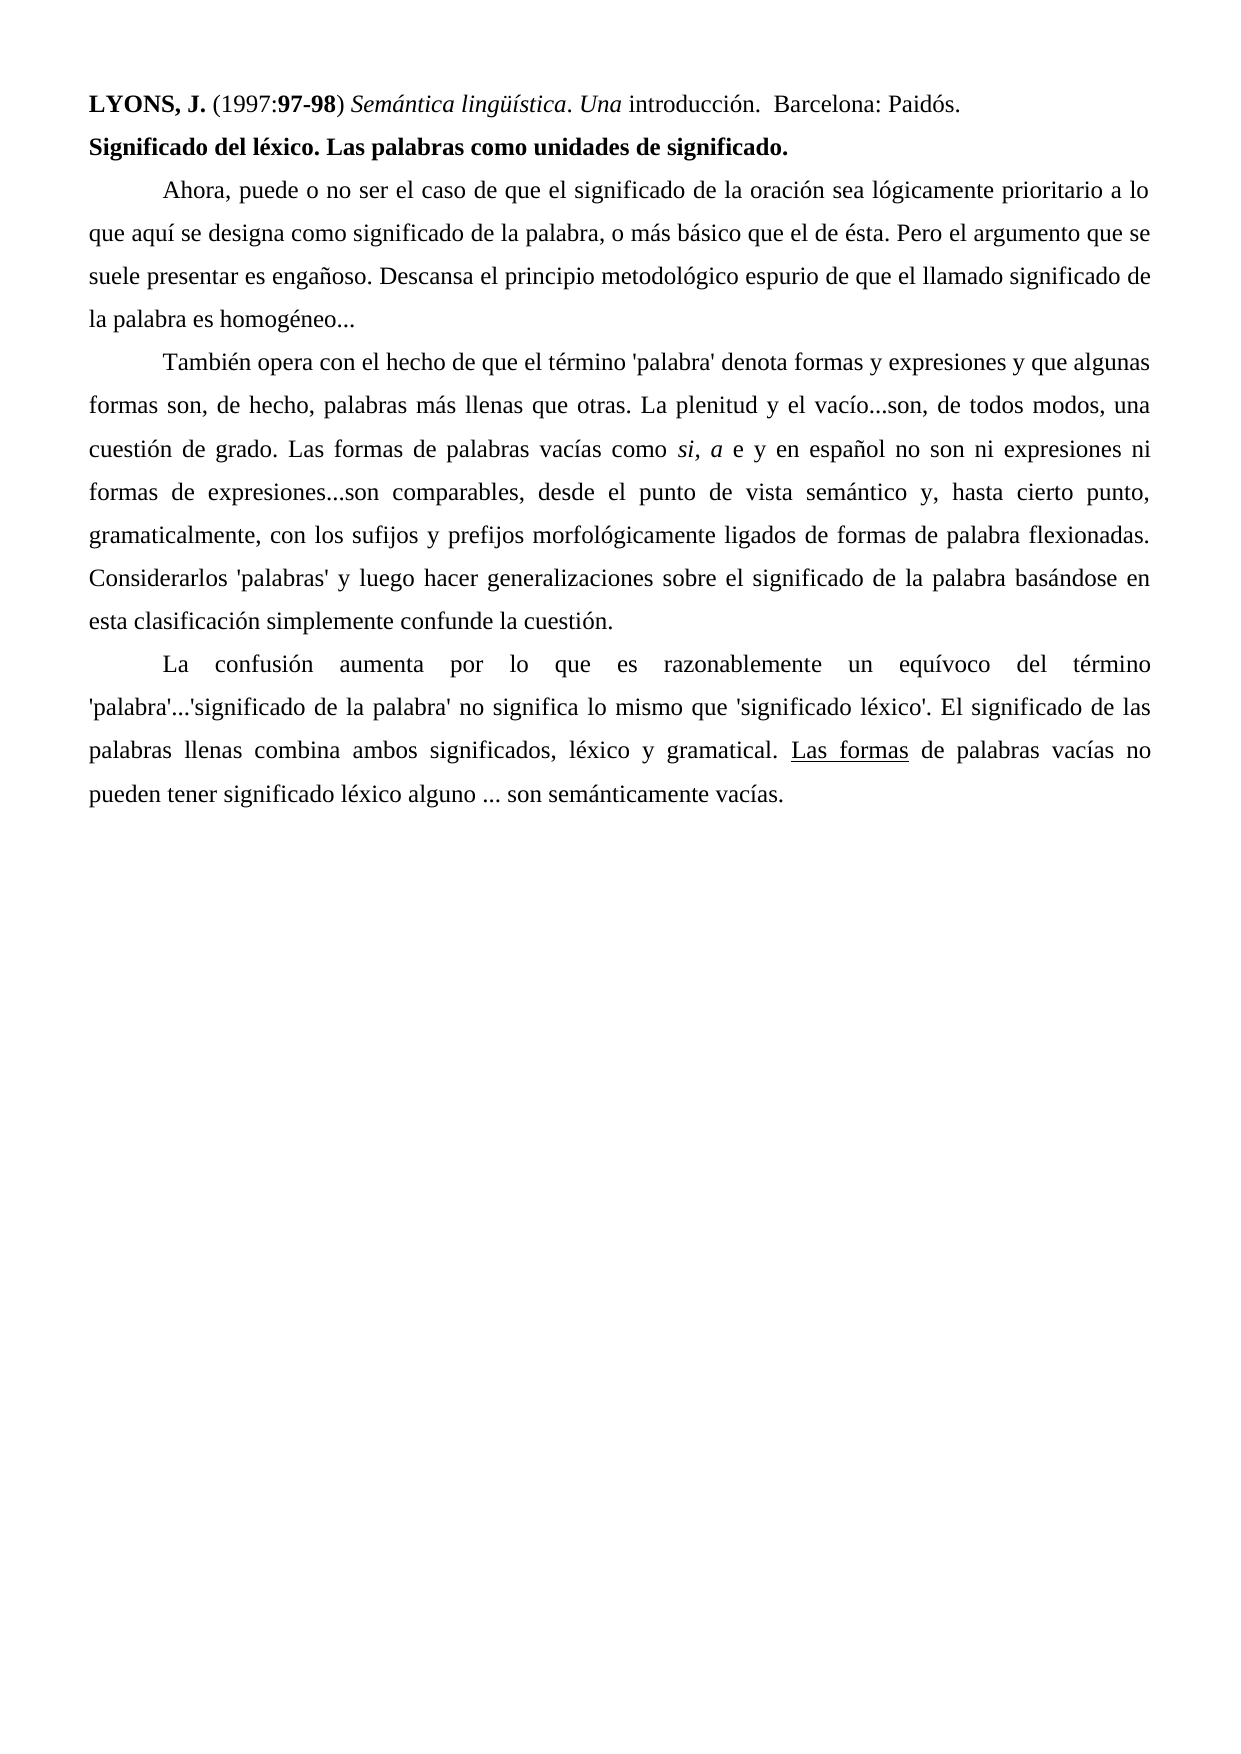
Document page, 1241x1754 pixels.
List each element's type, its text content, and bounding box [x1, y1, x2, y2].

text También opera con el hecho de que el término 'palabra' denota formas y expresiones y que algunas formas son, de hecho, palabras más llenas que otras. La plenitud y el vacío...son, de todos modos, una cuestión de grado. Las formas de palabras vacías como si, a e y en español no son ni expresiones ni formas de expresiones...son comparables, desde el punto de vista semántico y, hasta cierto punto, gramaticalmente, con los sufijos y prefijos morfológicamente ligados de formas de palabra flexionadas. Considerarlos 'palabras' y luego hacer generalizaciones sobre el significado de la palabra basándose en esta clasificación simplemente confunde la cuestión. [89, 347, 1152, 635]
text Ahora, puede o no ser el caso de que el significado de la oración sea lógicamente prioritario a lo que aquí se designa como significado de la palabra, o más básico que el de ésta. Pero el argumento que se suele presentar es engañoso. Descansa el principio metodológico espurio de que el llamado significado de la palabra es homogéneo... [89, 175, 1152, 333]
text Significado del léxico. Las palabras como unidades de significado. [89, 132, 1152, 161]
text LYONS, J. (1997:97-98) Semántica lingüística. Una introducción. Barcelona: Paidós. [89, 89, 1152, 117]
text La confusión aumenta por lo que es razonablemente un equívoco del término 'palabra'...'significado de la palabra' no significa lo mismo que 'significado léxico'. El significado de las palabras llenas combina ambos significados, léxico y gramatical. Las formas de palabras vacías no pueden tener significado léxico alguno ... son semánticamente vacías. [89, 649, 1152, 807]
